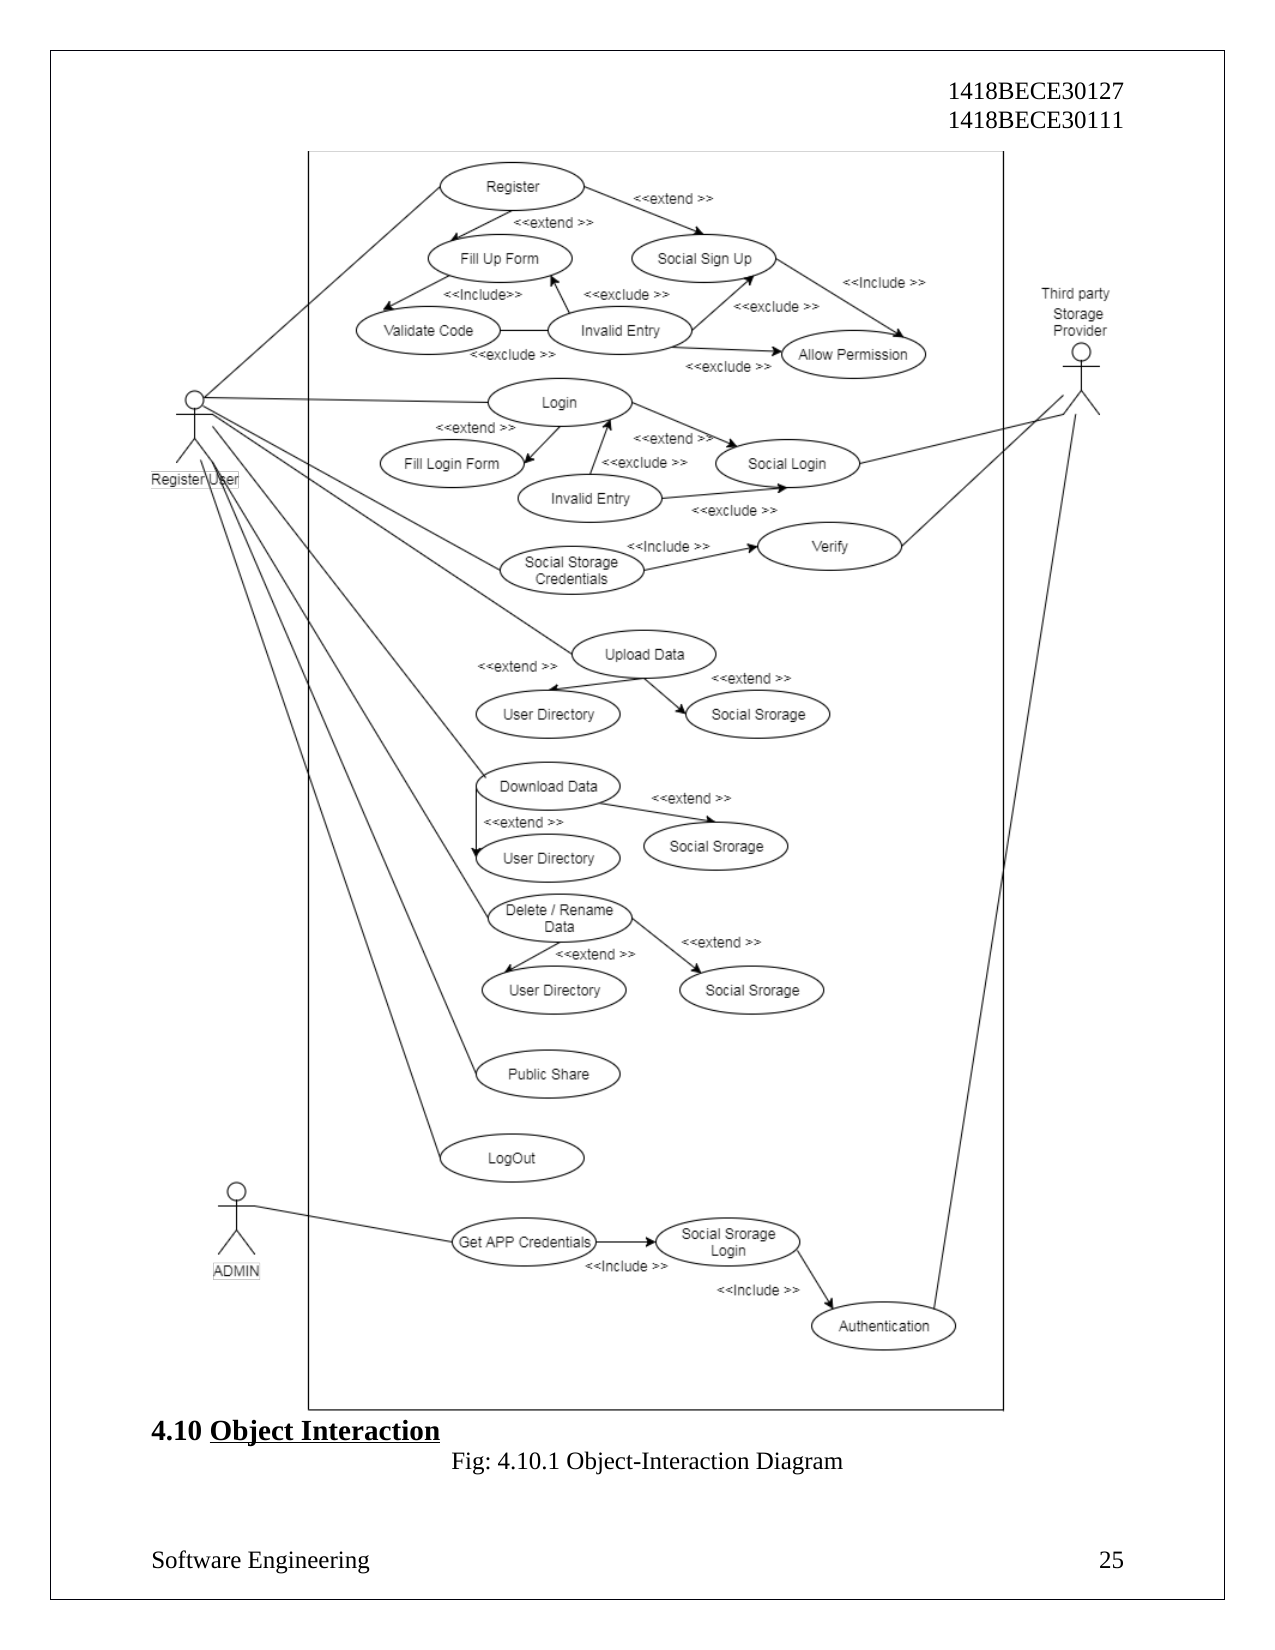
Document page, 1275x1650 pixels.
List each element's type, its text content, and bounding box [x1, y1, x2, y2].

text 4.10 Object Interaction [151, 1413, 1124, 1446]
text Fig: 4.10.1 Object-Interaction Diagram [151, 1446, 1124, 1475]
picture [151, 151, 1124, 1413]
